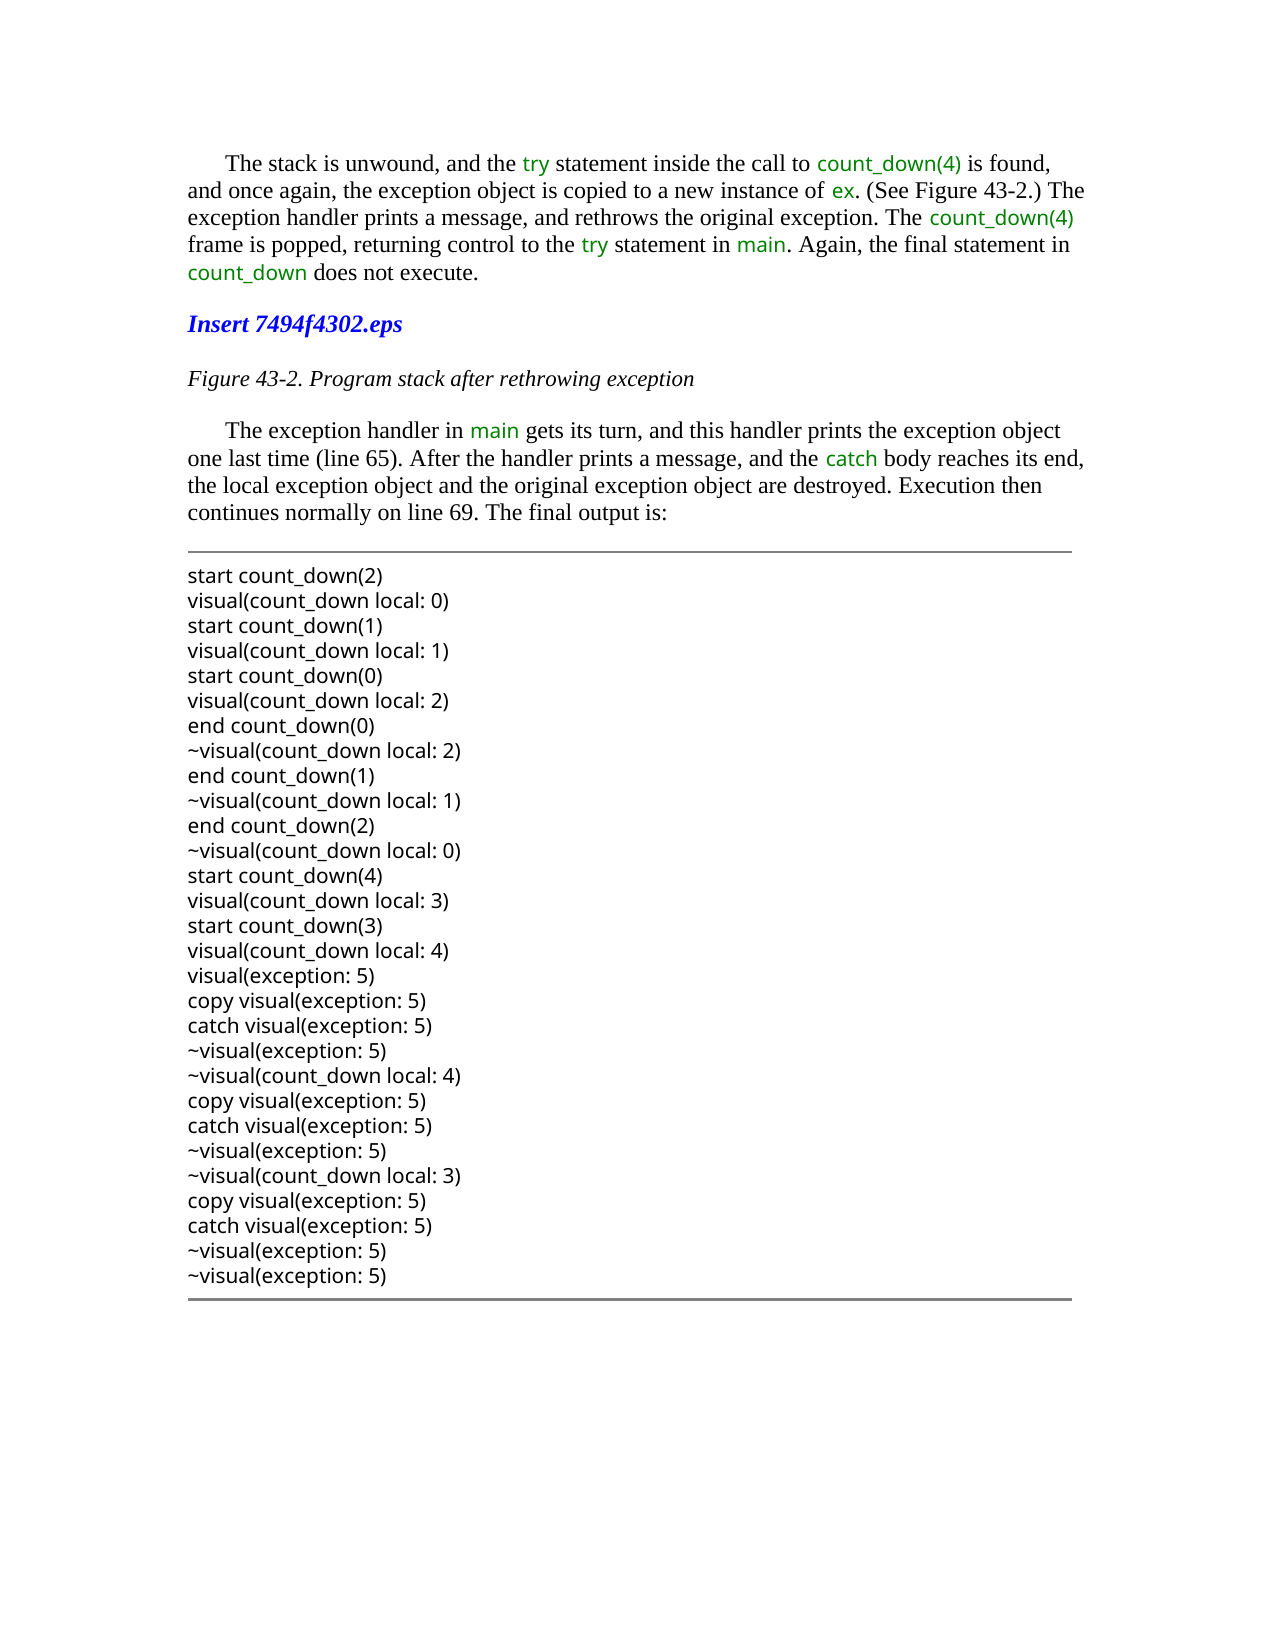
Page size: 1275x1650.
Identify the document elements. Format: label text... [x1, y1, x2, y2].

text copy visual(exception: 5) [187, 1088, 1072, 1113]
text ~visual(count_down local: 1) [187, 788, 1072, 813]
text ~visual(count_down local: 2) [187, 738, 1072, 763]
text ~visual(exception: 5) [187, 1238, 1072, 1263]
text ~visual(exception: 5) [187, 1038, 1072, 1063]
text Figure 43-2. Program stack after rethrowing exception [187, 363, 1087, 392]
text end count_down(0) [187, 713, 1072, 738]
text ~visual(exception: 5) [187, 1138, 1072, 1163]
text start count_down(4) [187, 863, 1072, 888]
text start count_down(1) [187, 613, 1072, 638]
text start count_down(2) [187, 552, 1072, 588]
text copy visual(exception: 5) [187, 1188, 1072, 1213]
text ~visual(count_down local: 3) [187, 1163, 1072, 1188]
text ~visual(count_down local: 0) [187, 838, 1072, 863]
text visual(count_down local: 2) [187, 688, 1072, 713]
text start count_down(0) [187, 663, 1072, 688]
text ~visual(count_down local: 4) [187, 1063, 1072, 1088]
text end count_down(2) [187, 813, 1072, 838]
text end count_down(1) [187, 763, 1072, 788]
text visual(exception: 5) [187, 963, 1072, 988]
text catch visual(exception: 5) [187, 1013, 1072, 1038]
text visual(count_down local: 0) [187, 588, 1072, 613]
text visual(count_down local: 3) [187, 888, 1072, 913]
text ~visual(exception: 5) [187, 1263, 1072, 1301]
text The stack is unwound, and the try statement inside the call to count_down(4) is found, and once again, the exception object is copied to a new instance of ex. (See Figure 43-2.) The exception handler prints a message, and rethrows the original exception. The count_down(4) frame is popped, returning control to the try statement in main. Again, the final statement in count_down does not execute. [187, 150, 1087, 285]
text Insert 7494f4302.eps [187, 310, 1087, 338]
text visual(count_down local: 1) [187, 638, 1072, 663]
text catch visual(exception: 5) [187, 1213, 1072, 1238]
text visual(count_down local: 4) [187, 938, 1072, 963]
text copy visual(exception: 5) [187, 988, 1072, 1013]
text The exception handler in main gets its turn, and this handler prints the exception object one last time (line 65). After the handler prints a message, and the catch body reaches its end, the local exception object and the original exception object are destroyed. Execution then continues normally on line 69. The final output is: [187, 417, 1087, 526]
text catch visual(exception: 5) [187, 1113, 1072, 1138]
text start count_down(3) [187, 913, 1072, 938]
